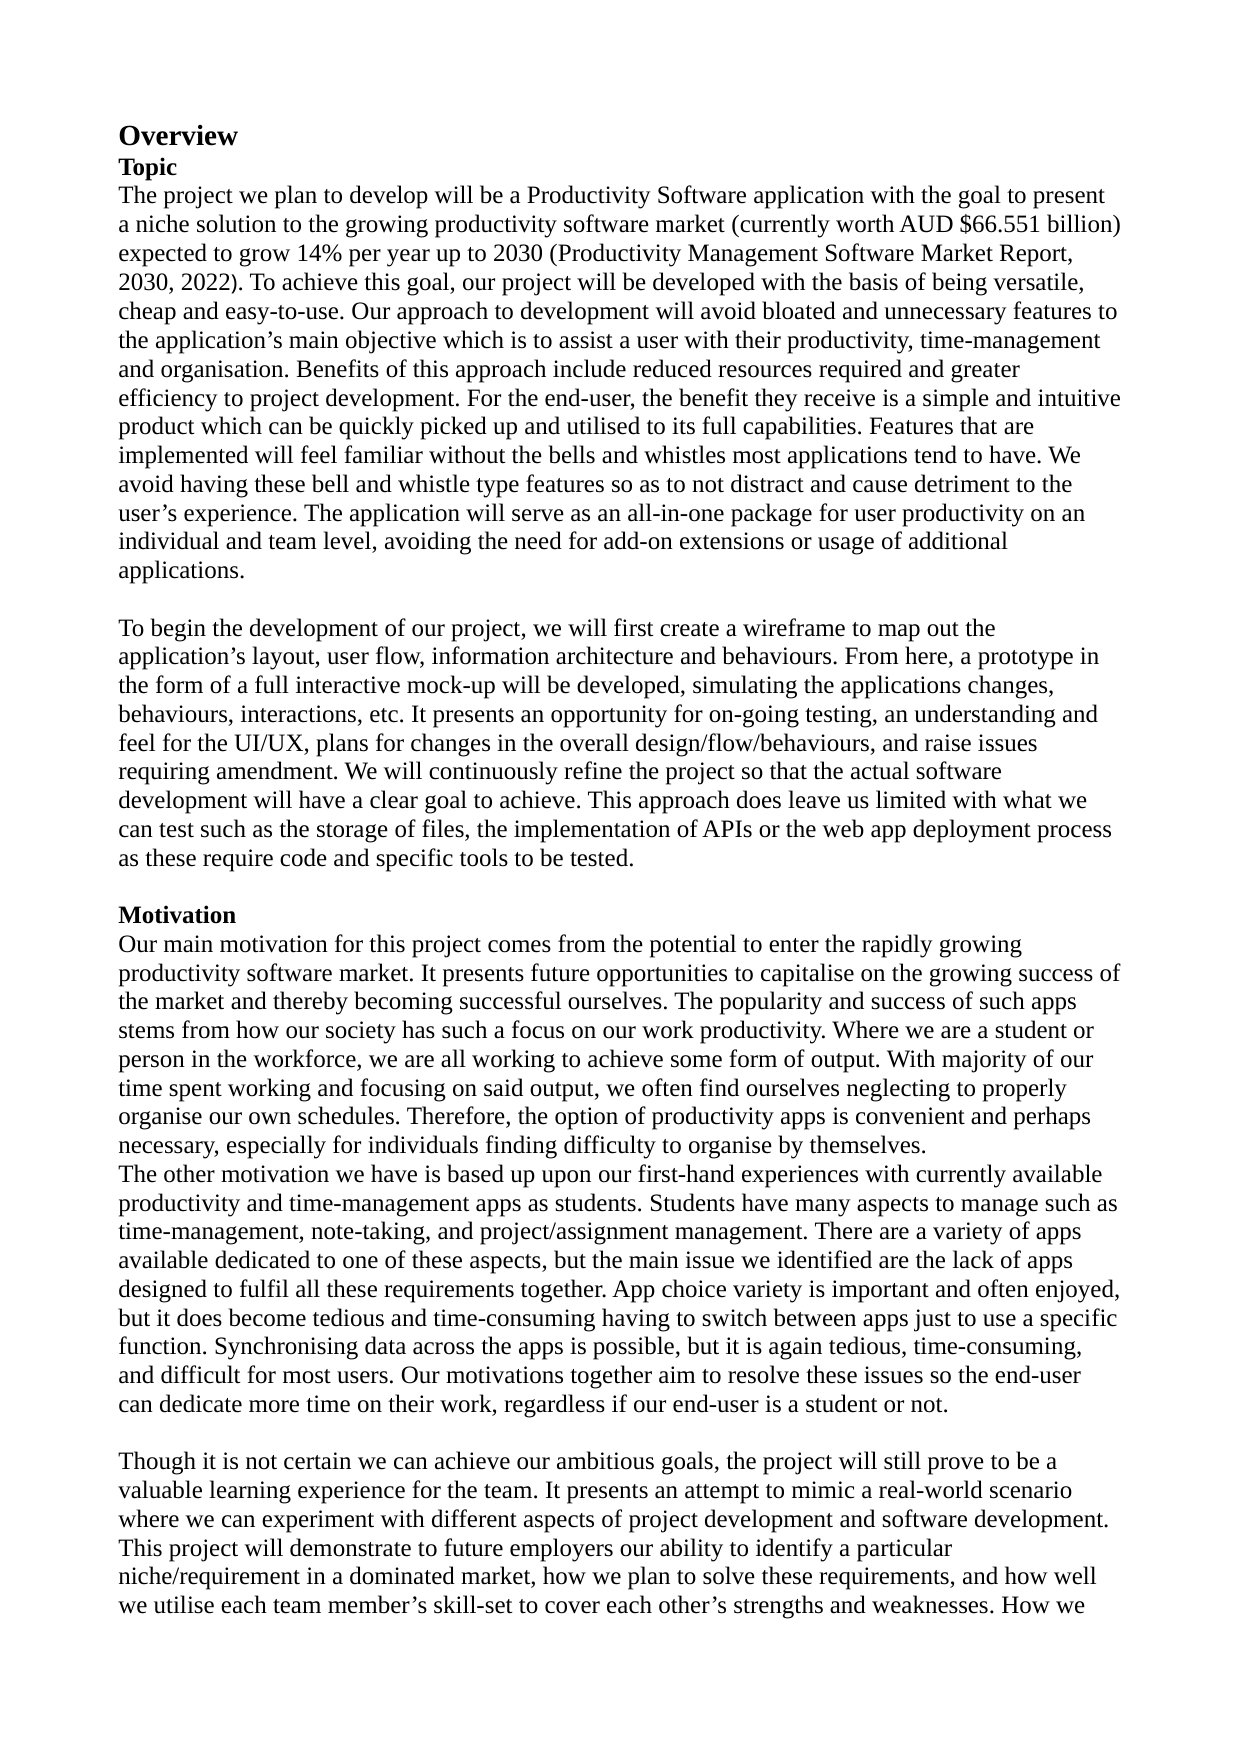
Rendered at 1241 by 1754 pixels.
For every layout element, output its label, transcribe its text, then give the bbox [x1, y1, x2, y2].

text Overview [118, 118, 1122, 152]
text The project we plan to develop will be a Productivity Software application with the goal to present a niche solution to the growing productivity software market (currently worth AUD $66.551 billion) expected to grow 14% per year up to 2030 (Productivity Management Software Market Report, 2030, 2022). To achieve this goal, our project will be developed with the basis of being versatile, cheap and easy-to-use. Our approach to development will avoid bloated and unnecessary features to the application’s main objective which is to assist a user with their productivity, time-management and organisation. Benefits of this approach include reduced resources required and greater efficiency to project development. For the end-user, the benefit they receive is a simple and intuitive product which can be quickly picked up and utilised to its full capabilities. Features that are implemented will feel familiar without the bells and whistles most applications tend to have. We avoid having these bell and whistle type features so as to not distract and cause detriment to the user’s experience. The application will serve as an all-in-one package for user productivity on an individual and team level, avoiding the need for add-on extensions or usage of additional applications. [118, 180, 1122, 584]
text To begin the development of our project, we will first create a wireframe to map out the application’s layout, user flow, information architecture and behaviours. From here, a prototype in the form of a full interactive mock-up will be developed, simulating the applications changes, behaviours, interactions, etc. It presents an opportunity for on-going testing, an understanding and feel for the UI/UX, plans for changes in the overall design/flow/behaviours, and raise issues requiring amendment. We will continuously refine the project so that the actual software development will have a clear goal to achieve. This approach does leave us limited with what we can test such as the storage of files, the implementation of APIs or the web app deployment process as these require code and specific tools to be tested. [118, 613, 1122, 871]
text Topic [118, 152, 1122, 180]
text Though it is not certain we can achieve our ambitious goals, the project will still prove to be a valuable learning experience for the team. It presents an attempt to mimic a real-world scenario where we can experiment with different aspects of project development and software development. This project will demonstrate to future employers our ability to identify a particular niche/requirement in a dominated market, how we plan to solve these requirements, and how well we utilise each team member’s skill-set to cover each other’s strengths and weaknesses. How we [118, 1446, 1122, 1619]
text Motivation Our main motivation for this project comes from the potential to enter the rapidly growing productivity software market. It presents future opportunities to capitalise on the growing success of the market and thereby becoming successful ourselves. The popularity and success of such apps stems from how our society has such a focus on our work productivity. Where we are a student or person in the workforce, we are all working to achieve some form of output. With majority of our time spent working and focusing on said output, we often find ourselves neglecting to properly organise our own schedules. Therefore, the option of productivity apps is convenient and perhaps necessary, especially for individuals finding difficulty to organise by themselves. [118, 900, 1122, 1159]
text The other motivation we have is based up upon our first-hand experiences with currently available productivity and time-management apps as students. Students have many aspects to manage such as time-management, note-taking, and project/assignment management. There are a variety of apps available dedicated to one of these aspects, but the main issue we identified are the lack of apps designed to fulfil all these requirements together. App choice variety is important and often enjoyed, but it does become tedious and time-consuming having to switch between apps just to use a specific function. Synchronising data across the apps is possible, but it is again tedious, time-consuming, and difficult for most users. Our motivations together aim to resolve these issues so the end-user can dedicate more time on their work, regardless if our end-user is a student or not. [118, 1159, 1122, 1418]
